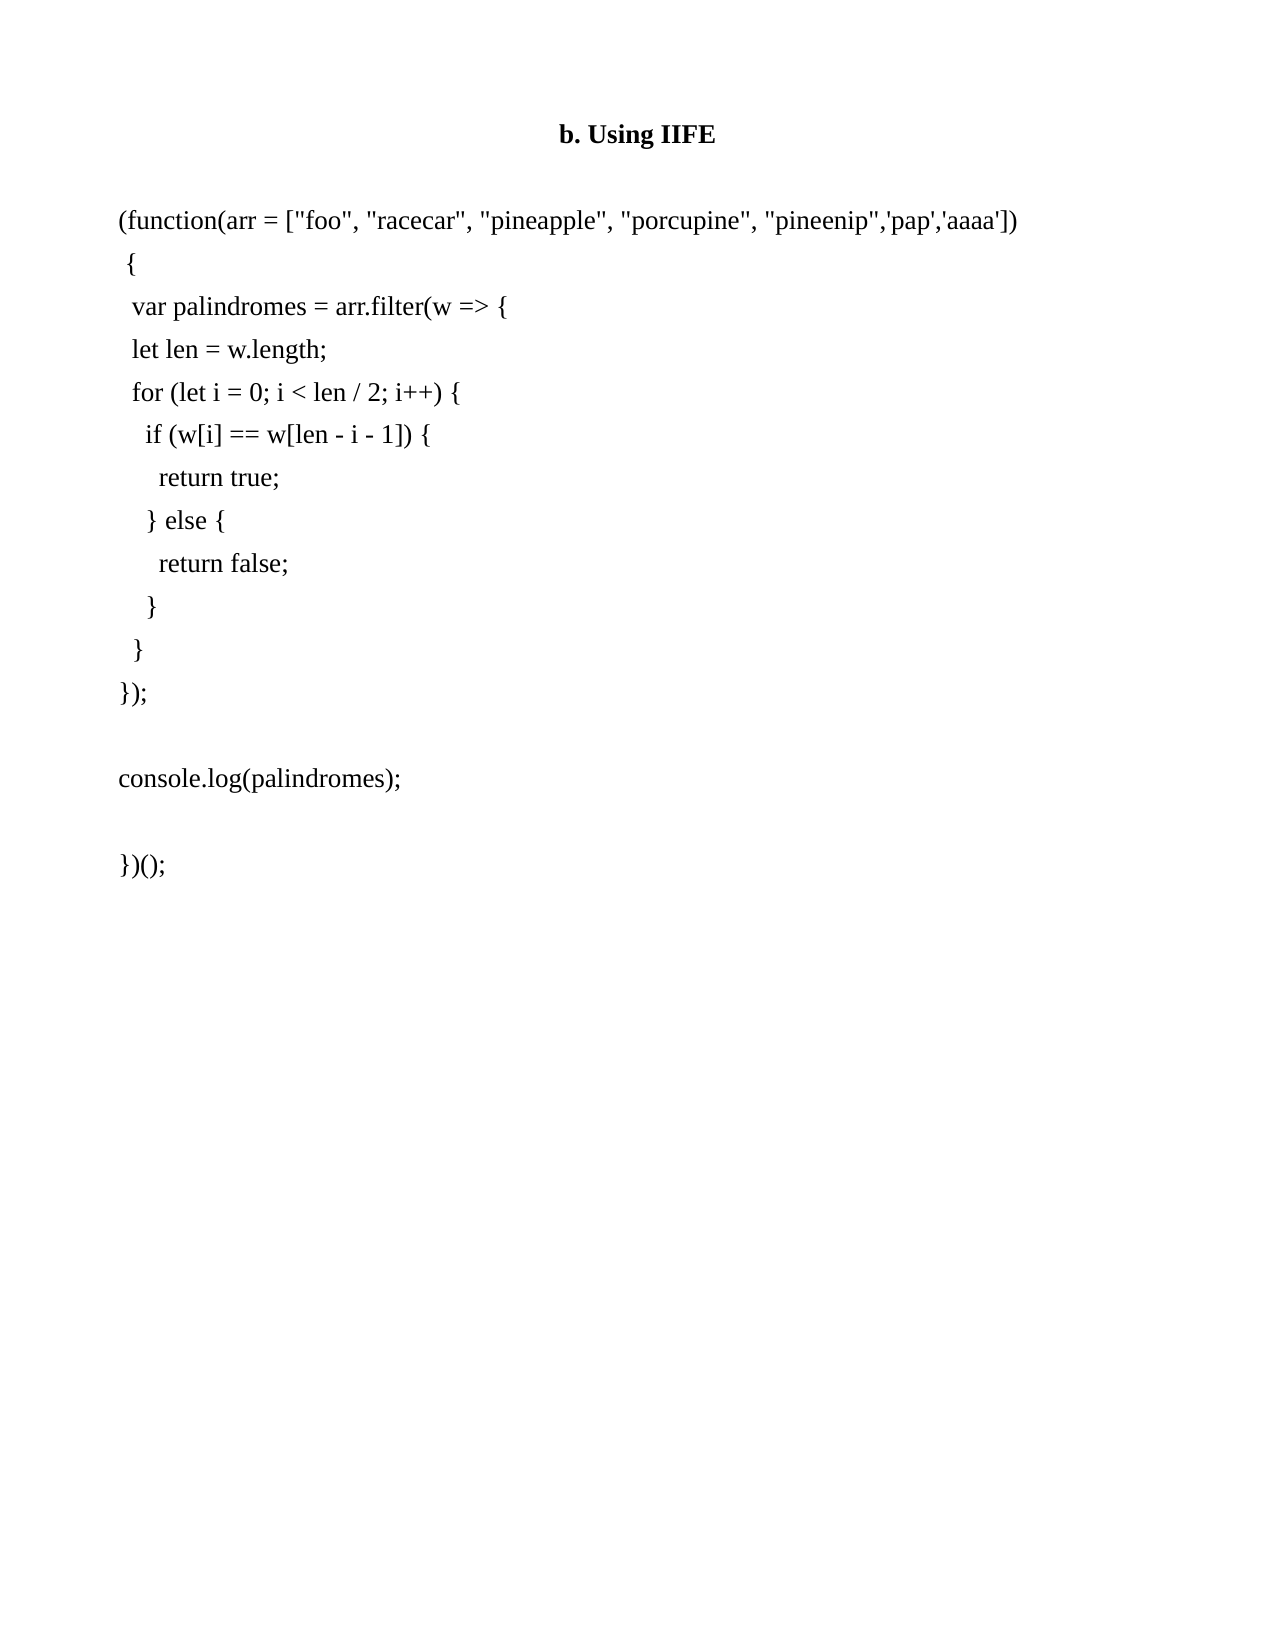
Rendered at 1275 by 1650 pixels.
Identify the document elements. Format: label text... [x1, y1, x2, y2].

text } [118, 633, 1157, 664]
text let len = w.length; [118, 333, 1157, 364]
text (function(arr = ["foo", "racecar", "pineapple", "porcupine", "pineenip",'pap','aaaa']) [118, 204, 1157, 235]
text { [118, 247, 1157, 278]
text })(); [118, 848, 1157, 879]
text b. Using IIFE [118, 118, 1157, 149]
text console.log(palindromes); [118, 762, 1157, 793]
text } [118, 590, 1157, 621]
text }); [118, 676, 1157, 707]
text return false; [118, 547, 1157, 578]
text return true; [118, 461, 1157, 493]
text } else { [118, 504, 1157, 536]
text for (let i = 0; i < len / 2; i++) { [118, 376, 1157, 407]
text if (w[i] == w[len - i - 1]) { [118, 418, 1157, 450]
text var palindromes = arr.filter(w => { [118, 290, 1157, 321]
